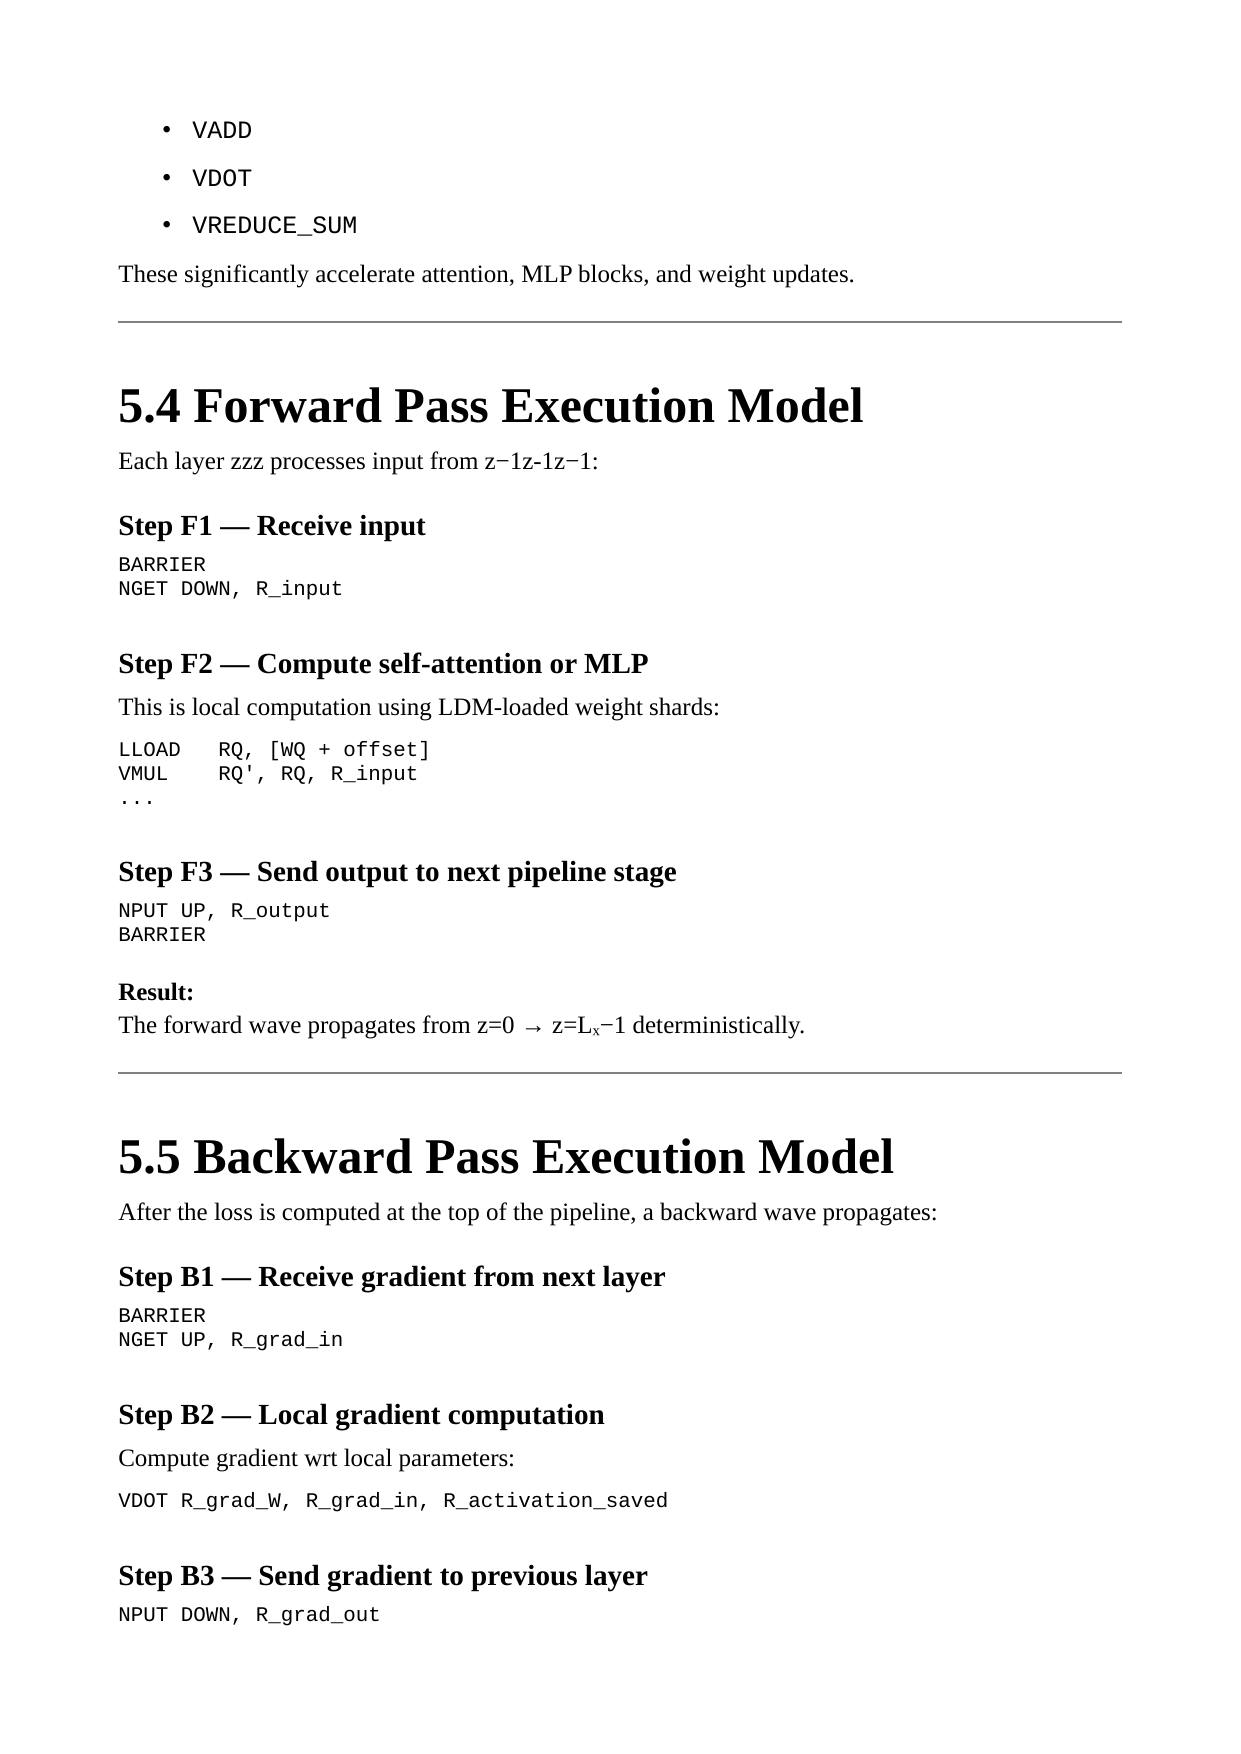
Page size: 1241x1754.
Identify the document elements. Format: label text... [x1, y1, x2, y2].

list VADD [162, 118, 1122, 146]
text NGET UP, R_grad_in [118, 1329, 1122, 1353]
text ... [118, 787, 1122, 810]
text NPUT UP, R_output [118, 901, 1122, 924]
text Result: The forward wave propagates from z=0 → z=Lₓ−1 deterministically. [118, 977, 1122, 1039]
subtitle 5.5 Backward Pass Execution Model [118, 1127, 1122, 1185]
subtitle 5.4 Forward Pass Execution Model [118, 376, 1122, 434]
subtitle Step F1 — Receive input [118, 508, 1122, 542]
text BARRIER [118, 554, 1122, 578]
text VDOT R_grad_W, R_grad_in, R_activation_saved [118, 1490, 1122, 1514]
subtitle Step F2 — Compute self-attention or MLP [118, 646, 1122, 679]
text Compute gradient wrt local parameters: [118, 1443, 1122, 1472]
text NGET DOWN, R_input [118, 578, 1122, 602]
text BARRIER [118, 1305, 1122, 1329]
text BARRIER [118, 924, 1122, 948]
text NPUT DOWN, R_grad_out [118, 1604, 1122, 1628]
text VMUL RQ', RQ, R_input [118, 763, 1122, 787]
subtitle Step B2 — Local gradient computation [118, 1397, 1122, 1430]
subtitle Step F3 — Send output to next pipeline stage [118, 854, 1122, 888]
list VDOT [162, 165, 1122, 193]
text After the loss is computed at the top of the pipeline, a backward wave propagates: [118, 1197, 1122, 1226]
list VREDUCE_SUM [162, 212, 1122, 241]
text Each layer zzz processes input from z−1z-1z−1: [118, 446, 1122, 475]
text LLOAD RQ, [WQ + offset] [118, 739, 1122, 763]
subtitle Step B1 — Receive gradient from next layer [118, 1259, 1122, 1293]
text These significantly accelerate attention, MLP blocks, and weight updates. [118, 259, 1122, 288]
text This is local computation using LDM-loaded weight shards: [118, 692, 1122, 721]
subtitle Step B3 — Send gradient to previous layer [118, 1558, 1122, 1592]
